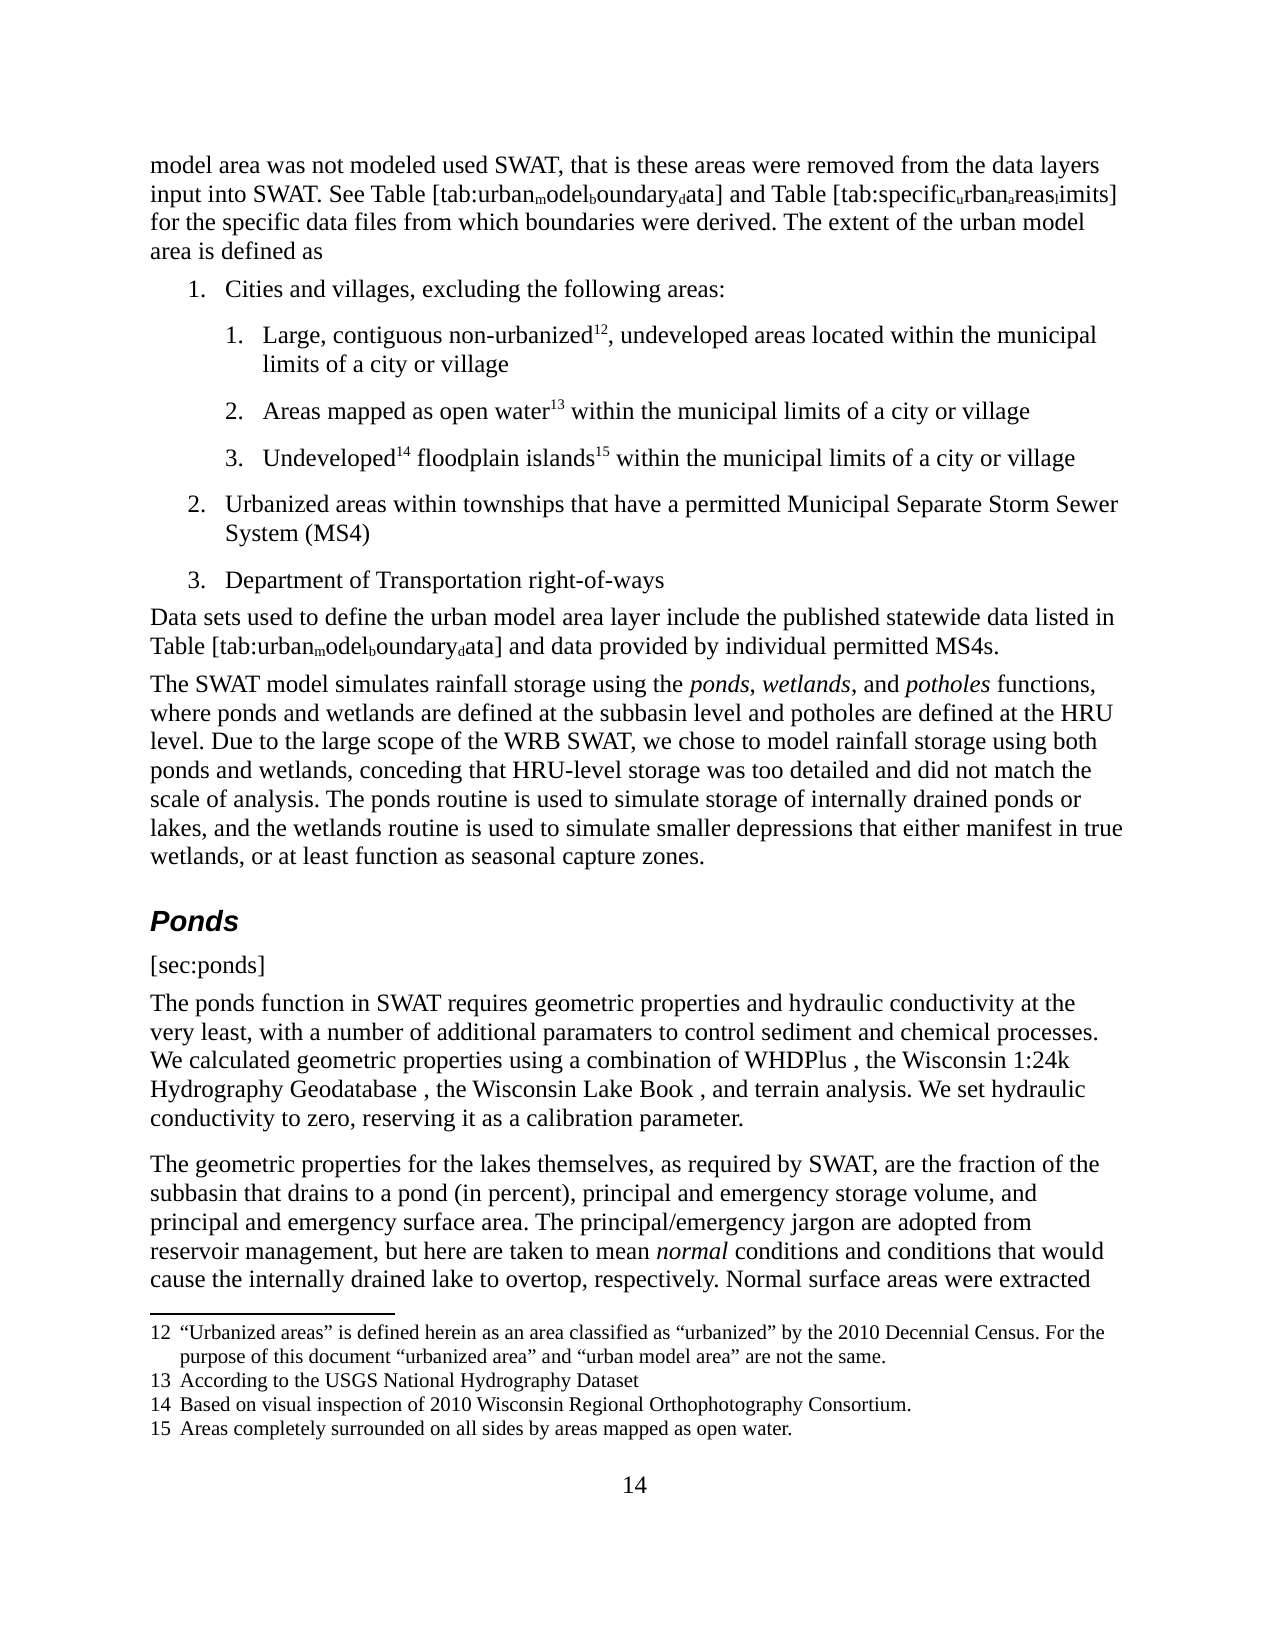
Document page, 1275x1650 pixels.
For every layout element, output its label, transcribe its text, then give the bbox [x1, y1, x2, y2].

text The SWAT model simulates rainfall storage using the ponds, wetlands, and potholes functions, where ponds and wetlands are defined at the subbasin level and potholes are defined at the HRU level. Due to the large scope of the WRB SWAT, we chose to model rainfall storage using both ponds and wetlands, conceding that HRU-level storage was too detailed and did not match the scale of analysis. The ponds routine is used to simulate storage of internally drained ponds or lakes, and the wetlands routine is used to simulate smaller depressions that either manifest in true wetlands, or at least function as seasonal capture zones. [150, 669, 1125, 870]
text [sec:ponds] [150, 950, 1125, 979]
list According to the USGS National Hydrography Dataset [150, 1368, 1125, 1392]
list Department of Transportation right-of-ways [187, 565, 1125, 593]
list Cities and villages, excluding the following areas: [187, 274, 1125, 303]
text The ponds function in SWAT requires geometric properties and hydraulic conductivity at the very least, with a number of additional paramaters to control sediment and chemical processes. We calculated geometric properties using a combination of WHDPlus , the Wisconsin 1:24k Hydrography Geodatabase , the Wisconsin Lake Book , and terrain analysis. We set hydraulic conductivity to zero, reserving it as a calibration parameter. [150, 988, 1125, 1132]
list Based on visual inspection of 2010 Wisconsin Regional Orthophotography Consortium. [150, 1392, 1125, 1416]
list Areas mapped as open water within the municipal limits of a city or village [225, 396, 1125, 425]
text Data sets used to define the urban model area layer include the published statewide data listed in Table [tab:urbanmodelboundarydata] and data provided by individual permitted MS4s. [150, 602, 1125, 660]
subtitle Ponds [150, 904, 1125, 938]
text The geometric properties for the lakes themselves, as required by SWAT, are the fraction of the subbasin that drains to a pond (in percent), principal and emergency storage volume, and principal and emergency surface area. The principal/emergency jargon are adopted from reservoir management, but here are taken to mean normal conditions and conditions that would cause the internally drained lake to overtop, respectively. Normal surface areas were extracted [150, 1149, 1125, 1293]
list Urbanized areas within townships that have a permitted Municipal Separate Storm Sewer System (MS4) [187, 489, 1125, 547]
list Large, contiguous non-urbanized, undeveloped areas located within the municipal limits of a city or village [225, 321, 1125, 378]
list “Urbanized areas” is defined herein as an area classified as “urbanized” by the 2010 Decennial Census. For the purpose of this document “urbanized area” and “urban model area” are not the same. [150, 1320, 1125, 1368]
list Undeveloped floodplain islands within the municipal limits of a city or village [225, 443, 1125, 471]
text model area was not modeled used SWAT, that is these areas were removed from the data layers input into SWAT. See Table [tab:urbanmodelboundarydata] and Table [tab:specificurbanareaslimits] for the specific data files from which boundaries were derived. The extent of the urban model area is defined as [150, 150, 1125, 265]
list Areas completely surrounded on all sides by areas mapped as open water. [150, 1416, 1125, 1440]
